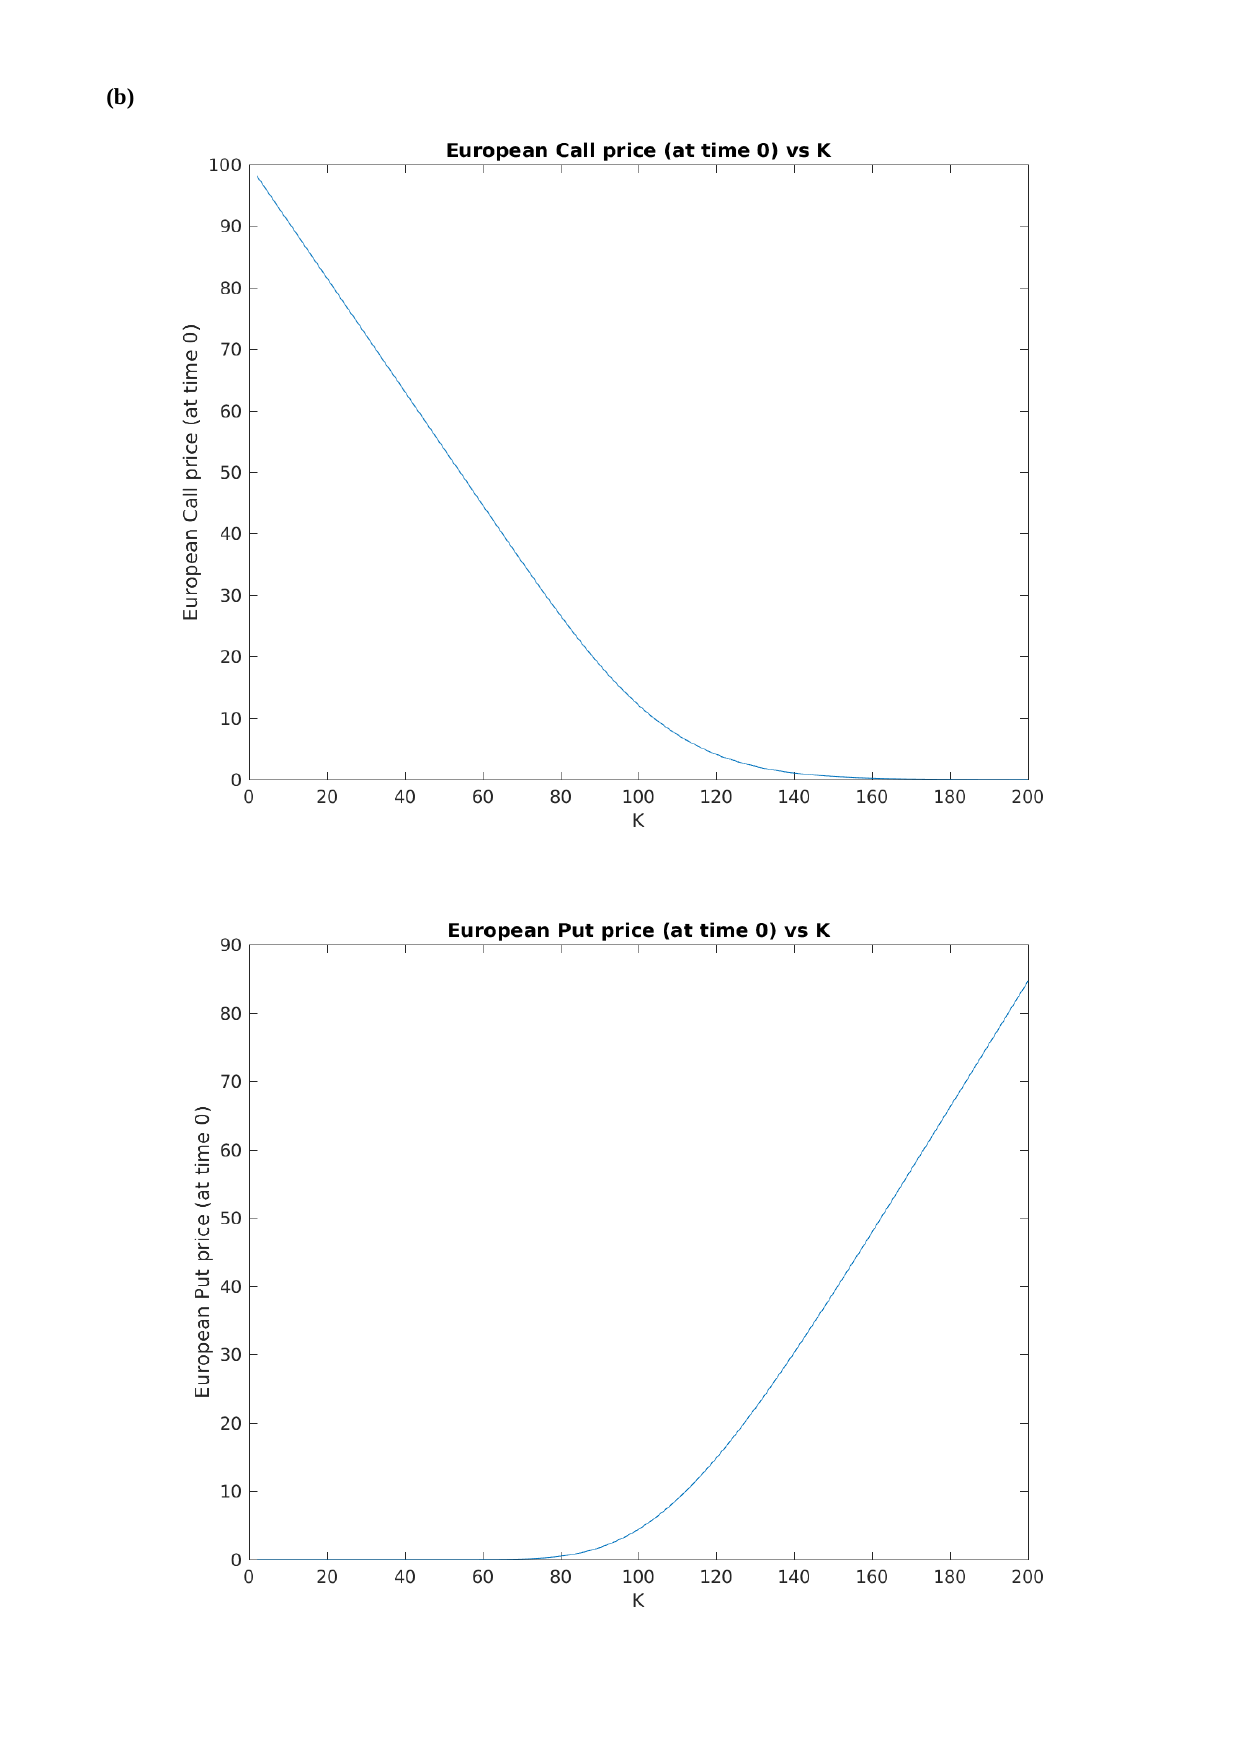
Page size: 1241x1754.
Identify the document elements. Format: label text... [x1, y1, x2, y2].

text (b) [106, 83, 1134, 109]
picture [118, 888, 1123, 1642]
picture [118, 109, 1123, 862]
